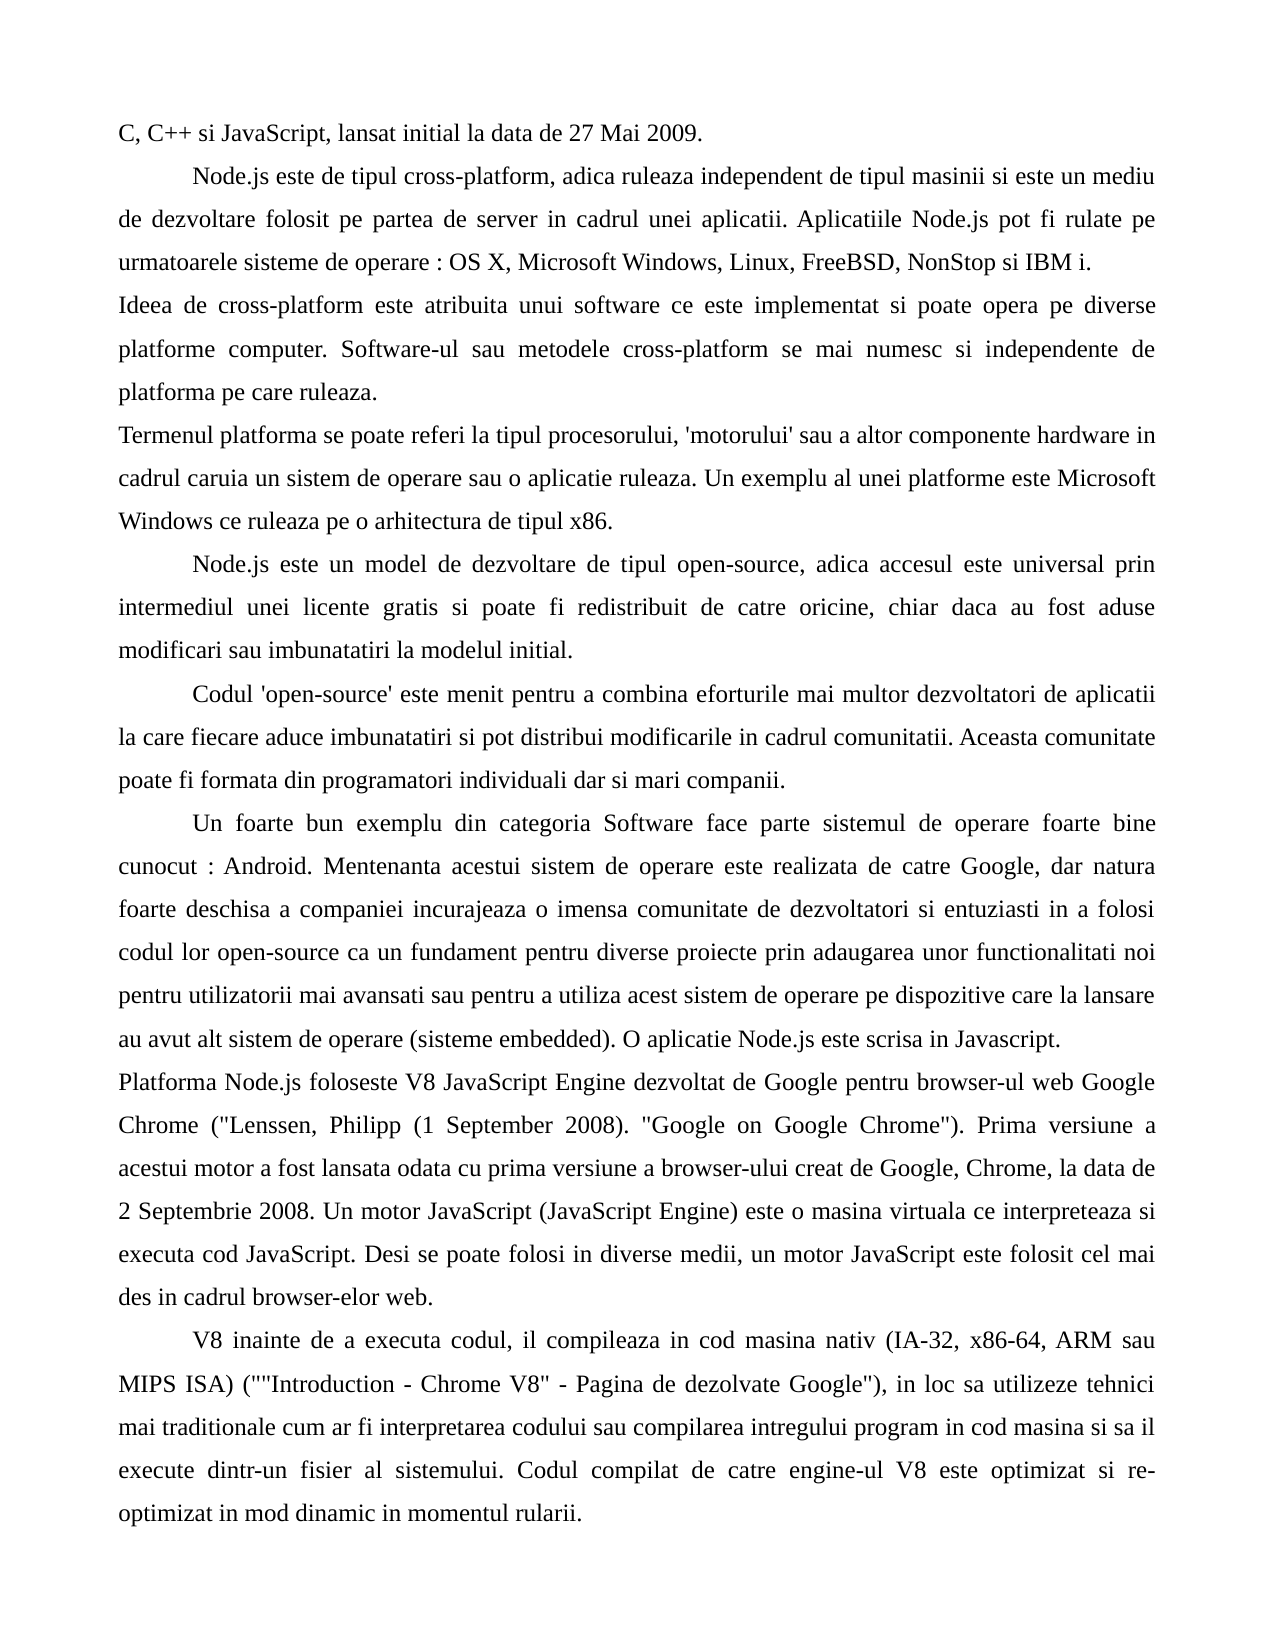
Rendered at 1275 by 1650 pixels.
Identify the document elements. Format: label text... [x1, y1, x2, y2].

text Ideea de cross-platform este atribuita unui software ce este implementat si poate opera pe diverse platforme computer. Software-ul sau metodele cross-platform se mai numesc si independente de platforma pe care ruleaza. [118, 291, 1157, 406]
text Termenul platforma se poate referi la tipul procesorului, 'motorului' sau a altor componente hardware in cadrul caruia un sistem de operare sau o aplicatie ruleaza. Un exemplu al unei platforme este Microsoft Windows ce ruleaza pe o arhitectura de tipul x86. [118, 420, 1157, 535]
text C, C++ si JavaScript, lansat initial la data de 27 Mai 2009. [118, 118, 1157, 147]
text Codul 'open-source' este menit pentru a combina eforturile mai multor dezvoltatori de aplicatii la care fiecare aduce imbunatatiri si pot distribui modificarile in cadrul comunitatii. Aceasta comunitate poate fi formata din programatori individuali dar si mari companii. [118, 679, 1157, 794]
text Platforma Node.js foloseste V8 JavaScript Engine dezvoltat de Google pentru browser-ul web Google Chrome ("Lenssen, Philipp (1 September 2008). "Google on Google Chrome"). Prima versiune a acestui motor a fost lansata odata cu prima versiune a browser-ului creat de Google, Chrome, la data de 2 Septembrie 2008. Un motor JavaScript (JavaScript Engine) este o masina virtuala ce interpreteaza si executa cod JavaScript. Desi se poate folosi in diverse medii, un motor JavaScript este folosit cel mai des in cadrul browser-elor web. [118, 1067, 1157, 1311]
text Node.js este un model de dezvoltare de tipul open-source, adica accesul este universal prin intermediul unei licente gratis si poate fi redistribuit de catre oricine, chiar daca au fost aduse modificari sau imbunatatiri la modelul initial. [118, 549, 1157, 664]
text V8 inainte de a executa codul, il compileaza in cod masina nativ (IA-32, x86-64, ARM sau MIPS ISA) (""Introduction - Chrome V8" - Pagina de dezolvate Google"), in loc sa utilizeze tehnici mai traditionale cum ar fi interpretarea codului sau compilarea intregului program in cod masina si sa il execute dintr-un fisier al sistemului. Codul compilat de catre engine-ul V8 este optimizat si re-optimizat in mod dinamic in momentul rularii. [118, 1326, 1157, 1527]
text Node.js este de tipul cross-platform, adica ruleaza independent de tipul masinii si este un mediu de dezvoltare folosit pe partea de server in cadrul unei aplicatii. Aplicatiile Node.js pot fi rulate pe urmatoarele sisteme de operare : OS X, Microsoft Windows, Linux, FreeBSD, NonStop si IBM i. [118, 161, 1157, 276]
text Un foarte bun exemplu din categoria Software face parte sistemul de operare foarte bine cunocut : Android. Mentenanta acestui sistem de operare este realizata de catre Google, dar natura foarte deschisa a companiei incurajeaza o imensa comunitate de dezvoltatori si entuziasti in a folosi codul lor open-source ca un fundament pentru diverse proiecte prin adaugarea unor functionalitati noi pentru utilizatorii mai avansati sau pentru a utiliza acest sistem de operare pe dispozitive care la lansare au avut alt sistem de operare (sisteme embedded). O aplicatie Node.js este scrisa in Javascript. [118, 808, 1157, 1052]
